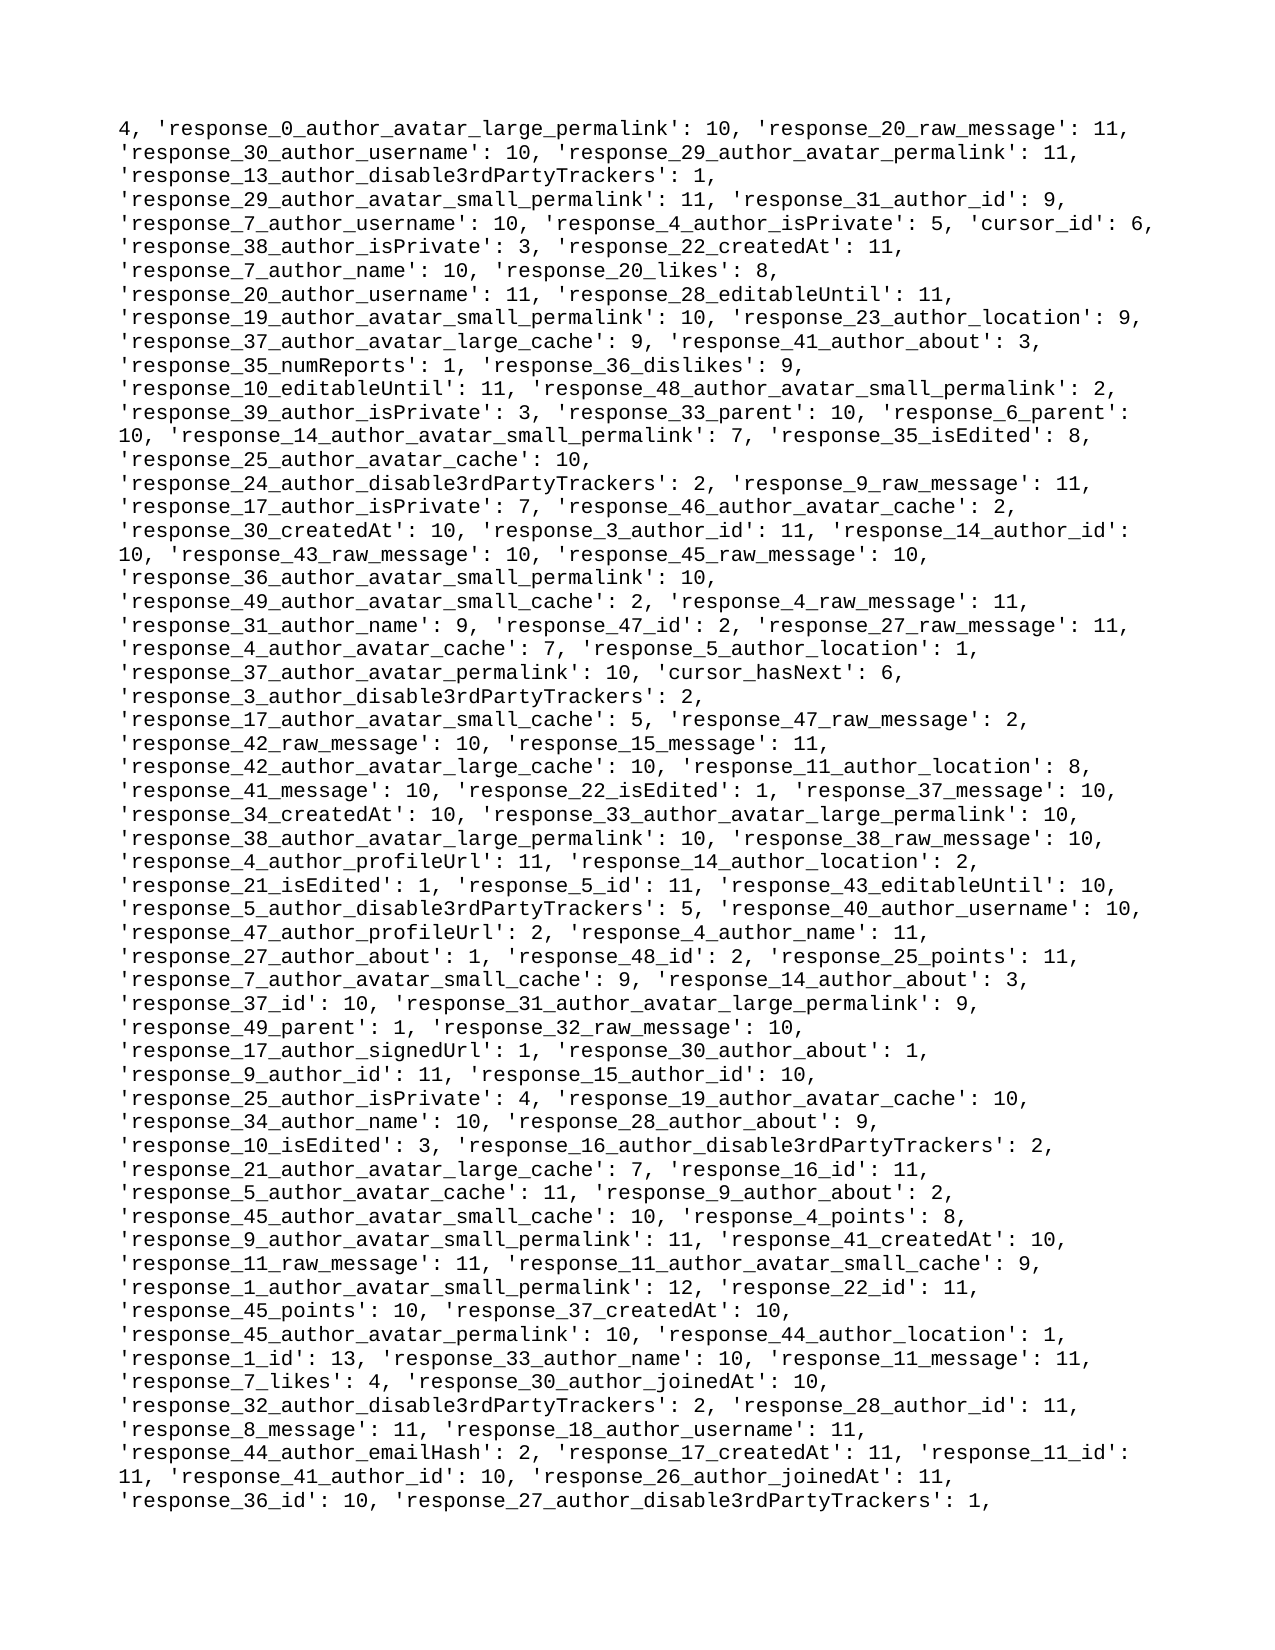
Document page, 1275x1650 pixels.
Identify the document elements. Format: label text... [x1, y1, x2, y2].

text 4, 'response_0_author_avatar_large_permalink': 10, 'response_20_raw_message': 11, 'response_30_author_username': 10, 'response_29_author_avatar_permalink': 11, 'response_13_author_disable3rdPartyTrackers': 1, 'response_29_author_avatar_small_permalink': 11, 'response_31_author_id': 9, 'response_7_author_username': 10, 'response_4_author_isPrivate': 5, 'cursor_id': 6, 'response_38_author_isPrivate': 3, 'response_22_createdAt': 11, 'response_7_author_name': 10, 'response_20_likes': 8, 'response_20_author_username': 11, 'response_28_editableUntil': 11, 'response_19_author_avatar_small_permalink': 10, 'response_23_author_location': 9, 'response_37_author_avatar_large_cache': 9, 'response_41_author_about': 3, 'response_35_numReports': 1, 'response_36_dislikes': 9, 'response_10_editableUntil': 11, 'response_48_author_avatar_small_permalink': 2, 'response_39_author_isPrivate': 3, 'response_33_parent': 10, 'response_6_parent': 10, 'response_14_author_avatar_small_permalink': 7, 'response_35_isEdited': 8, 'response_25_author_avatar_cache': 10, 'response_24_author_disable3rdPartyTrackers': 2, 'response_9_raw_message': 11, 'response_17_author_isPrivate': 7, 'response_46_author_avatar_cache': 2, 'response_30_createdAt': 10, 'response_3_author_id': 11, 'response_14_author_id': 10, 'response_43_raw_message': 10, 'response_45_raw_message': 10, 'response_36_author_avatar_small_permalink': 10, 'response_49_author_avatar_small_cache': 2, 'response_4_raw_message': 11, 'response_31_author_name': 9, 'response_47_id': 2, 'response_27_raw_message': 11, 'response_4_author_avatar_cache': 7, 'response_5_author_location': 1, 'response_37_author_avatar_permalink': 10, 'cursor_hasNext': 6, 'response_3_author_disable3rdPartyTrackers': 2, 'response_17_author_avatar_small_cache': 5, 'response_47_raw_message': 2, 'response_42_raw_message': 10, 'response_15_message': 11, 'response_42_author_avatar_large_cache': 10, 'response_11_author_location': 8, 'response_41_message': 10, 'response_22_isEdited': 1, 'response_37_message': 10, 'response_34_createdAt': 10, 'response_33_author_avatar_large_permalink': 10, 'response_38_author_avatar_large_permalink': 10, 'response_38_raw_message': 10, 'response_4_author_profileUrl': 11, 'response_14_author_location': 2, 'response_21_isEdited': 1, 'response_5_id': 11, 'response_43_editableUntil': 10, 'response_5_author_disable3rdPartyTrackers': 5, 'response_40_author_username': 10, 'response_47_author_profileUrl': 2, 'response_4_author_name': 11, 'response_27_author_about': 1, 'response_48_id': 2, 'response_25_points': 11, 'response_7_author_avatar_small_cache': 9, 'response_14_author_about': 3, 'response_37_id': 10, 'response_31_author_avatar_large_permalink': 9, 'response_49_parent': 1, 'response_32_raw_message': 10, 'response_17_author_signedUrl': 1, 'response_30_author_about': 1, 'response_9_author_id': 11, 'response_15_author_id': 10, 'response_25_author_isPrivate': 4, 'response_19_author_avatar_cache': 10, 'response_34_author_name': 10, 'response_28_author_about': 9, 'response_10_isEdited': 3, 'response_16_author_disable3rdPartyTrackers': 2, 'response_21_author_avatar_large_cache': 7, 'response_16_id': 11, 'response_5_author_avatar_cache': 11, 'response_9_author_about': 2, 'response_45_author_avatar_small_cache': 10, 'response_4_points': 8, 'response_9_author_avatar_small_permalink': 11, 'response_41_createdAt': 10, 'response_11_raw_message': 11, 'response_11_author_avatar_small_cache': 9, 'response_1_author_avatar_small_permalink': 12, 'response_22_id': 11, 'response_45_points': 10, 'response_37_createdAt': 10, 'response_45_author_avatar_permalink': 10, 'response_44_author_location': 1, 'response_1_id': 13, 'response_33_author_name': 10, 'response_11_message': 11, 'response_7_likes': 4, 'response_30_author_joinedAt': 10, 'response_32_author_disable3rdPartyTrackers': 2, 'response_28_author_id': 11, 'response_8_message': 11, 'response_18_author_username': 11, 'response_44_author_emailHash': 2, 'response_17_createdAt': 11, 'response_11_id': 11, 'response_41_author_id': 10, 'response_26_author_joinedAt': 11, 'response_36_id': 10, 'response_27_author_disable3rdPartyTrackers': 1, [118, 118, 1157, 1513]
